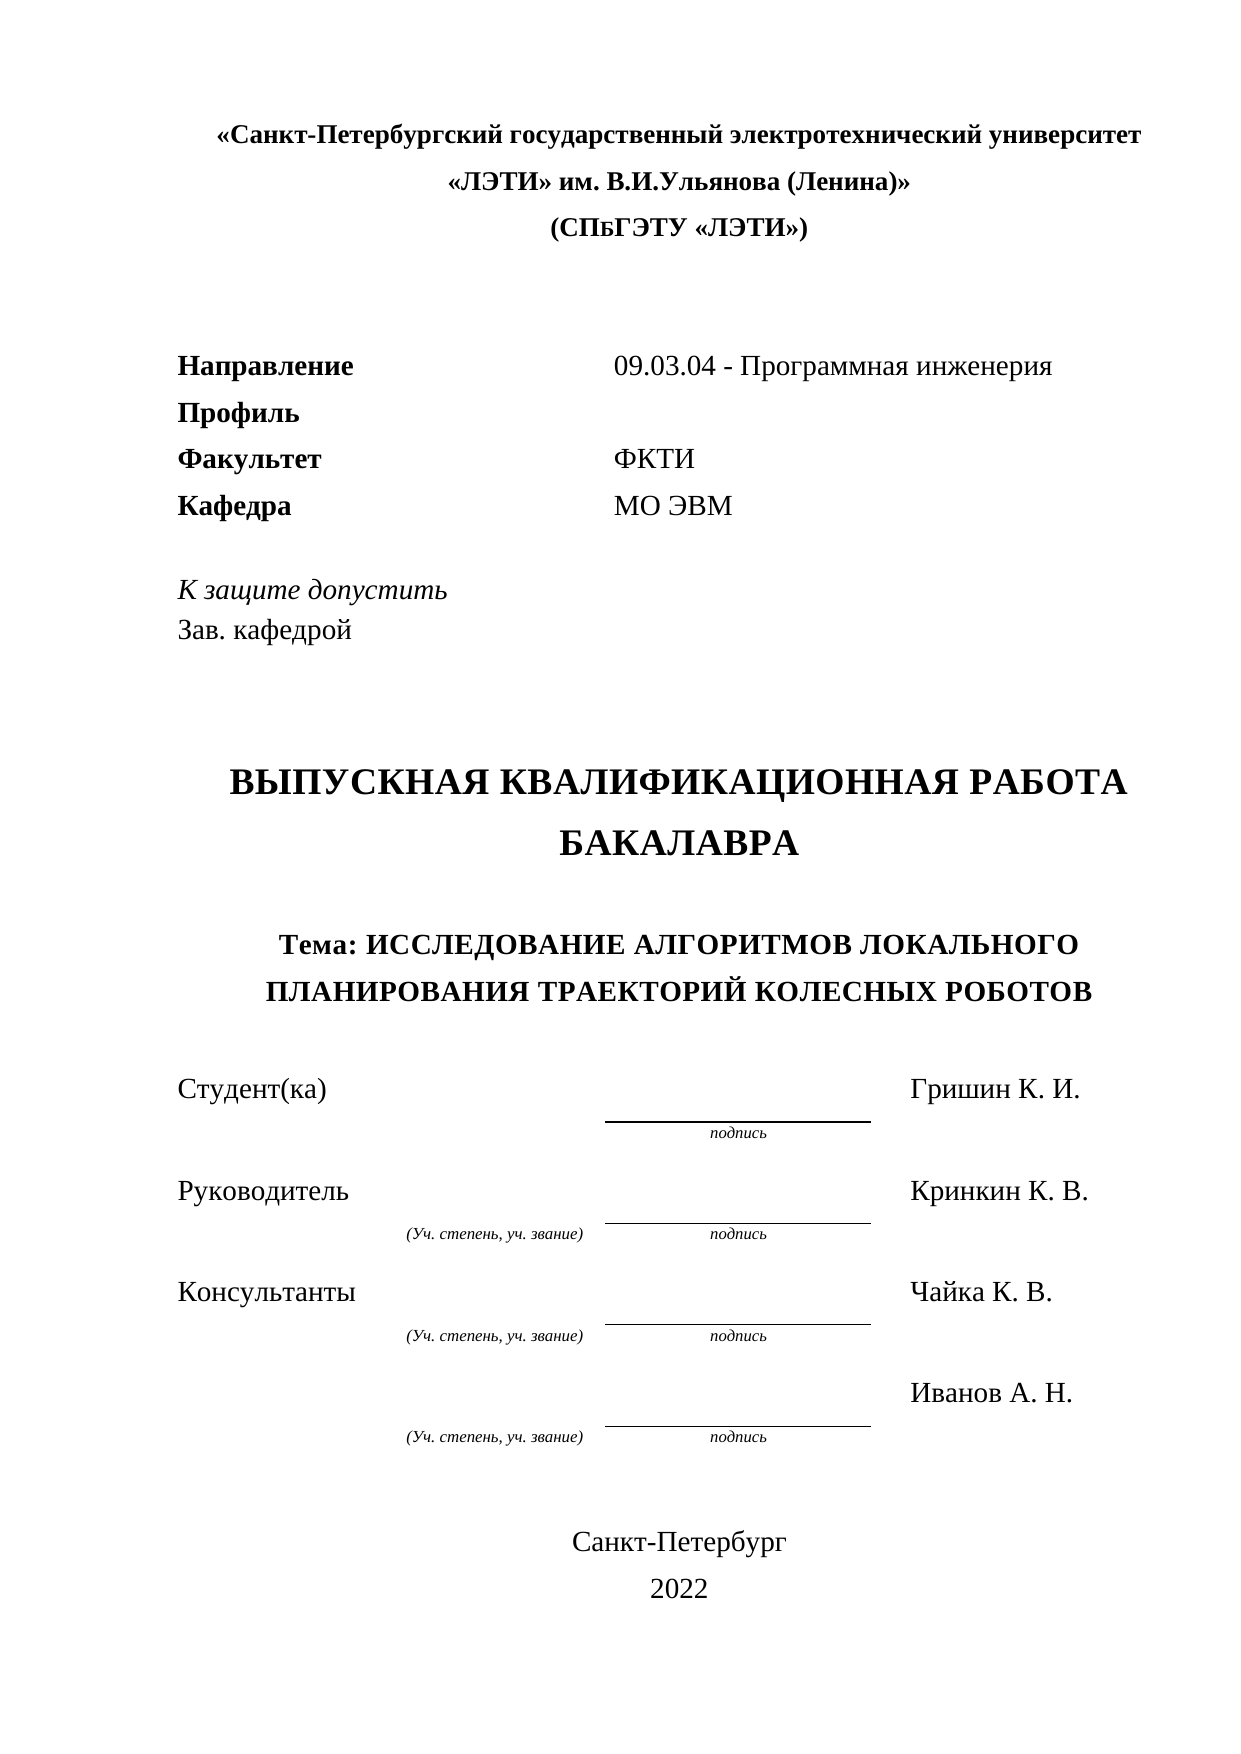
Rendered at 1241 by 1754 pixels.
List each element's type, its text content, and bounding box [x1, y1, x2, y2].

table_cell [605, 1376, 871, 1426]
table_cell [899, 1121, 1172, 1173]
table_cell ФКТИ [603, 442, 1170, 488]
table_cell [871, 1426, 899, 1477]
table_cell [384, 1121, 605, 1173]
table_cell [166, 1121, 384, 1173]
table_cell подпись [605, 1224, 871, 1274]
table_header Гришин К. И. [899, 1071, 1172, 1121]
table_cell подпись [605, 1123, 871, 1173]
table_cell [166, 1426, 384, 1477]
table_cell [603, 612, 885, 659]
table_cell Иванов А. Н. [899, 1376, 1172, 1426]
text (СПбГЭТУ «ЛЭТИ») [177, 211, 1181, 243]
table_cell Руководитель [166, 1173, 384, 1223]
table_cell (Уч. степень, уч. звание) [384, 1223, 605, 1274]
table_cell [603, 535, 1170, 612]
table_cell Консультанты [166, 1274, 384, 1324]
text ВЫПУСКНАЯ КВАЛИФИКАЦИОННАЯ РАБОТА [177, 759, 1181, 803]
table_cell Кафедра [166, 489, 602, 535]
table_cell [871, 1223, 899, 1274]
table_cell Кринкин К. В. [899, 1173, 1172, 1223]
table_cell [871, 1274, 899, 1324]
table_cell [166, 1324, 384, 1376]
table_cell [885, 612, 1170, 659]
table_cell [899, 1426, 1172, 1477]
table_cell [166, 1223, 384, 1274]
table_cell МО ЭВМ [603, 489, 1170, 535]
table_cell [899, 1223, 1172, 1274]
text Санкт-Петербург [177, 1524, 1181, 1557]
table_header [384, 1071, 605, 1121]
table_cell Зав. кафедрой [166, 612, 602, 659]
text «Санкт-Петербургский государственный электротехнический университет [177, 118, 1181, 149]
table_cell Чайка К. В. [899, 1274, 1172, 1324]
table_cell [384, 1173, 605, 1223]
table_cell (Уч. степень, уч. звание) [384, 1426, 605, 1477]
table_cell [605, 1173, 871, 1223]
table_cell [384, 1376, 605, 1426]
table_cell подпись [605, 1325, 871, 1376]
text «ЛЭТИ» им. В.И.Ульянова (Ленина)» [177, 165, 1181, 196]
table_cell [166, 1376, 384, 1426]
table_cell [871, 1121, 899, 1173]
table_cell подпись [605, 1427, 871, 1477]
table_cell [603, 395, 1170, 442]
text 2022 [177, 1571, 1181, 1604]
table_cell [871, 1324, 899, 1376]
table_cell Профиль [166, 395, 602, 442]
table_cell [605, 1274, 871, 1324]
table_header Направление [166, 348, 602, 395]
table_cell (Уч. степень, уч. звание) [384, 1324, 605, 1376]
text БАКАЛАВРА [177, 820, 1181, 863]
table_cell Факультет [166, 442, 602, 488]
table_cell К защите допустить [166, 535, 602, 612]
table_cell [384, 1274, 605, 1324]
table_cell [871, 1173, 899, 1223]
table_cell [871, 1376, 899, 1426]
table_header 09.03.04 - Программная инженерия [603, 348, 1170, 395]
table_cell [899, 1324, 1172, 1376]
table_header Студент(ка) [166, 1071, 384, 1121]
table_header [871, 1071, 899, 1121]
table_header [605, 1071, 871, 1121]
text Тема: Исследование алгоритмов локального планирования траекторий колесных роботов [177, 927, 1181, 1007]
